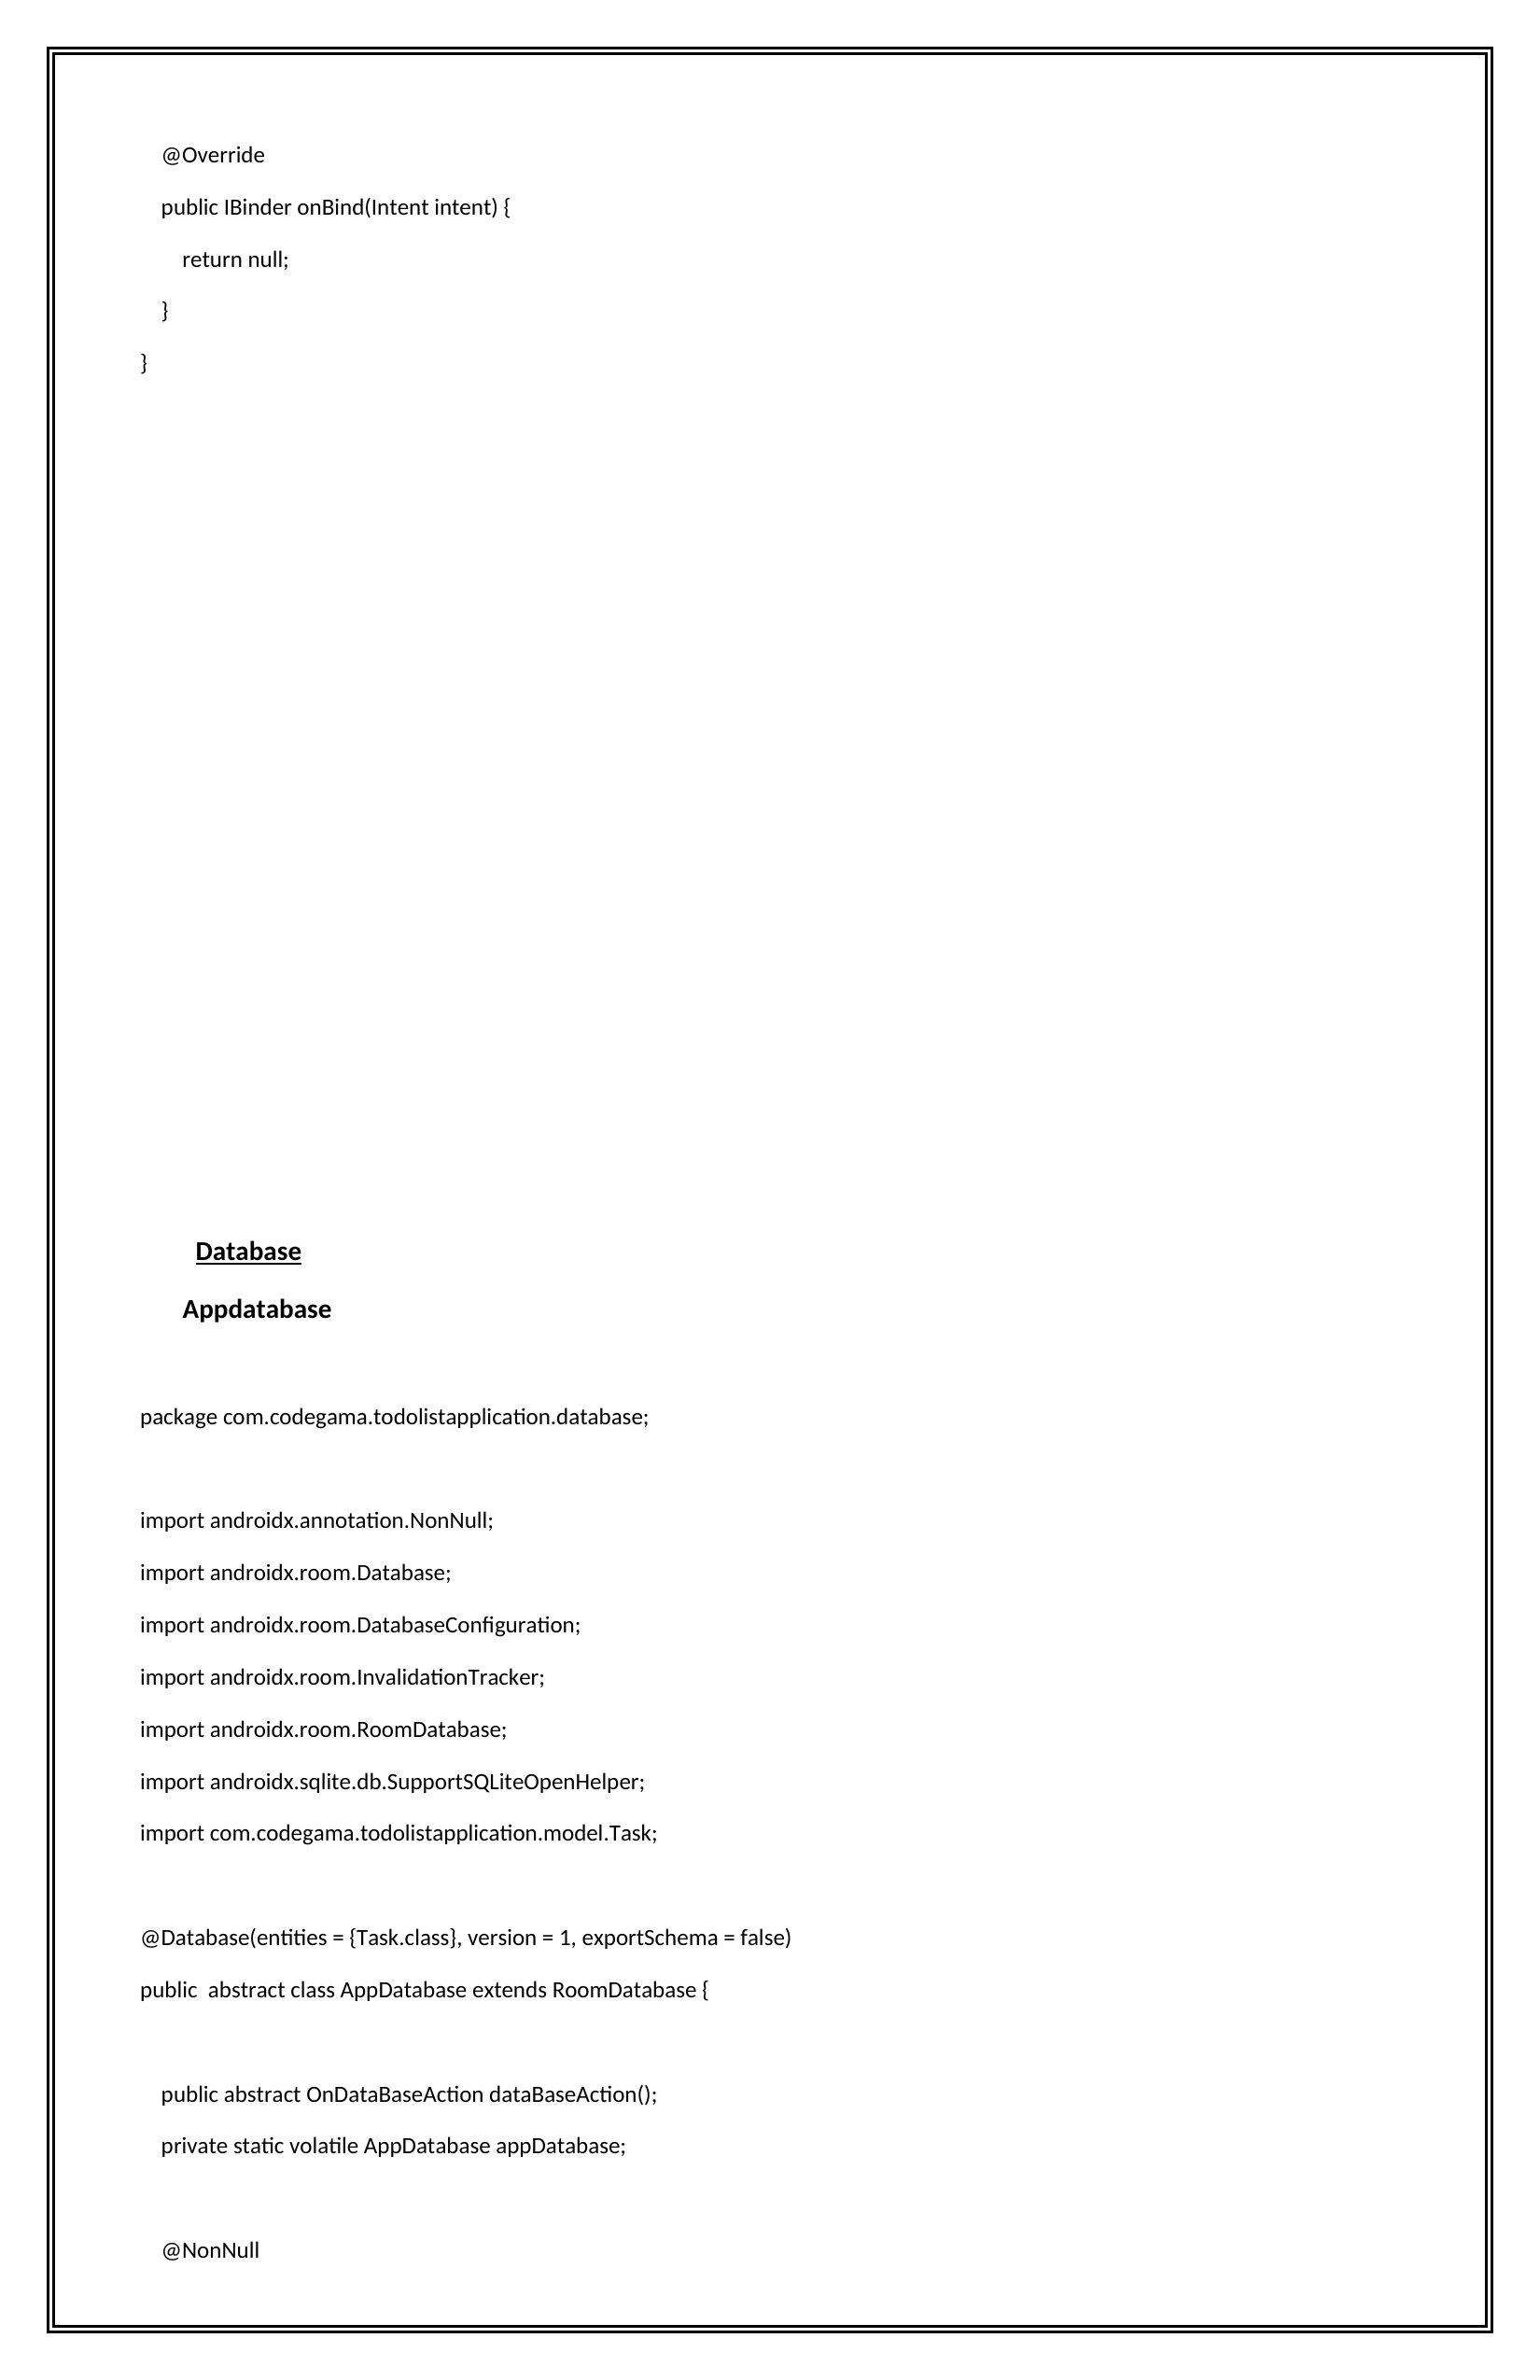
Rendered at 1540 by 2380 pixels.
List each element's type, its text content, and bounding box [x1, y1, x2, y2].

text Database [140, 1234, 1400, 1267]
text import androidx.annotation.NonNull; [140, 1505, 1400, 1534]
text @NonNull [140, 2235, 1400, 2264]
text @Override [140, 140, 1400, 169]
text import androidx.room.Database; [140, 1558, 1400, 1587]
text public IBinder onBind(Intent intent) { [140, 192, 1400, 220]
text } [140, 296, 1400, 325]
text public abstract OnDataBaseAction dataBaseAction(); [140, 2079, 1400, 2107]
text package com.codegama.todolistapplication.database; [140, 1402, 1400, 1430]
text private static volatile AppDatabase appDatabase; [140, 2131, 1400, 2160]
text } [140, 348, 1400, 377]
text return null; [140, 245, 1400, 273]
text import androidx.room.RoomDatabase; [140, 1715, 1400, 1743]
text import androidx.sqlite.db.SupportSQLiteOpenHelper; [140, 1767, 1400, 1795]
text Appdatabase [140, 1292, 1400, 1325]
text import androidx.room.DatabaseConfiguration; [140, 1610, 1400, 1639]
text import com.codegama.todolistapplication.model.Task; [140, 1818, 1400, 1847]
text import androidx.room.InvalidationTracker; [140, 1662, 1400, 1691]
text @Database(entities = {Task.class}, version = 1, exportSchema = false) [140, 1923, 1400, 1952]
text public abstract class AppDatabase extends RoomDatabase { [140, 1975, 1400, 2004]
